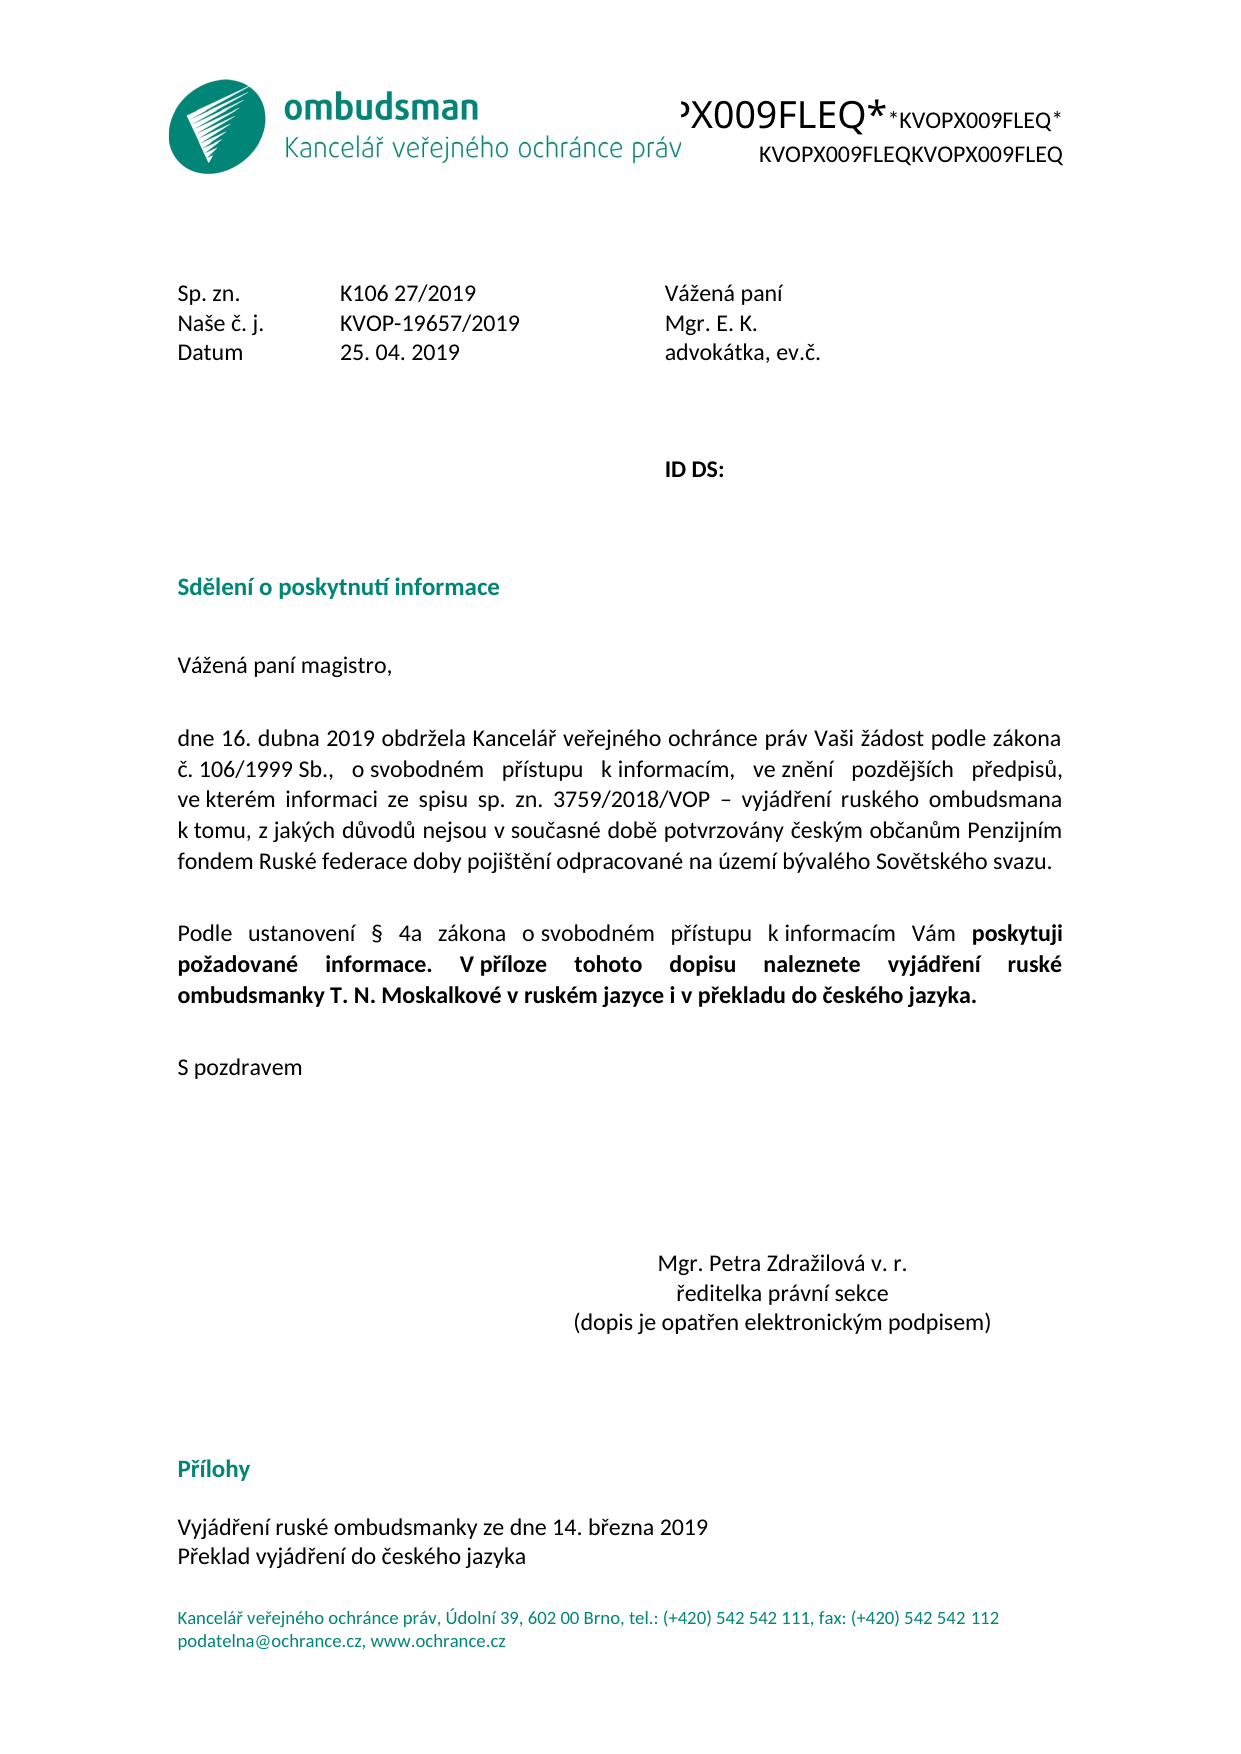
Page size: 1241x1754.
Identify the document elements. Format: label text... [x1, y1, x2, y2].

text Vážená paní magistro, [177, 651, 1063, 680]
text Mgr. Petra Zdražilová v. r. [502, 1248, 1063, 1278]
table_header K106 27/2019 KVOP-19657/2019 25. 04. 2019 [340, 220, 664, 513]
text S pozdravem [177, 1052, 1063, 1081]
table_header Vážená paní Mgr. E. K. advokátka, ev.č. ID DS: [665, 220, 1085, 513]
subtitle Sdělení o poskytnutí informace [177, 571, 1063, 602]
text ředitelka právní sekce [502, 1278, 1063, 1307]
text Podle ustanovení § 4a zákona o svobodném přístupu k informacím Vám poskytuji požadované informace. V příloze tohoto dopisu naleznete vyjádření ruské ombudsmanky T. N. Moskalkové v ruském jazyce i v překladu do českého jazyka. [177, 918, 1063, 1009]
text dne 16. dubna 2019 obdržela Kancelář veřejného ochránce práv Vaši žádost podle zákona č. 106/1999 Sb., o svobodném přístupu k informacím, ve znění pozdějších předpisů, ve kterém informaci ze spisu sp. zn. 3759/2018/VOP – vyjádření ruského ombudsmana k tomu, z jakých důvodů nejsou v současné době potvrzovány českým občanům Penzijním fondem Ruské federace doby pojištění odpracované na území bývalého Sovětského svazu. [177, 723, 1063, 875]
text Překlad vyjádření do českého jazyka [177, 1541, 1063, 1570]
text (dopis je opatřen elektronickým podpisem) [502, 1307, 1063, 1336]
subtitle Přílohy [177, 1453, 1063, 1484]
table_header Sp. zn. Naše č. j. Datum [177, 220, 340, 513]
text Vyjádření ruské ombudsmanky ze dne 14. března 2019 [177, 1512, 1063, 1541]
